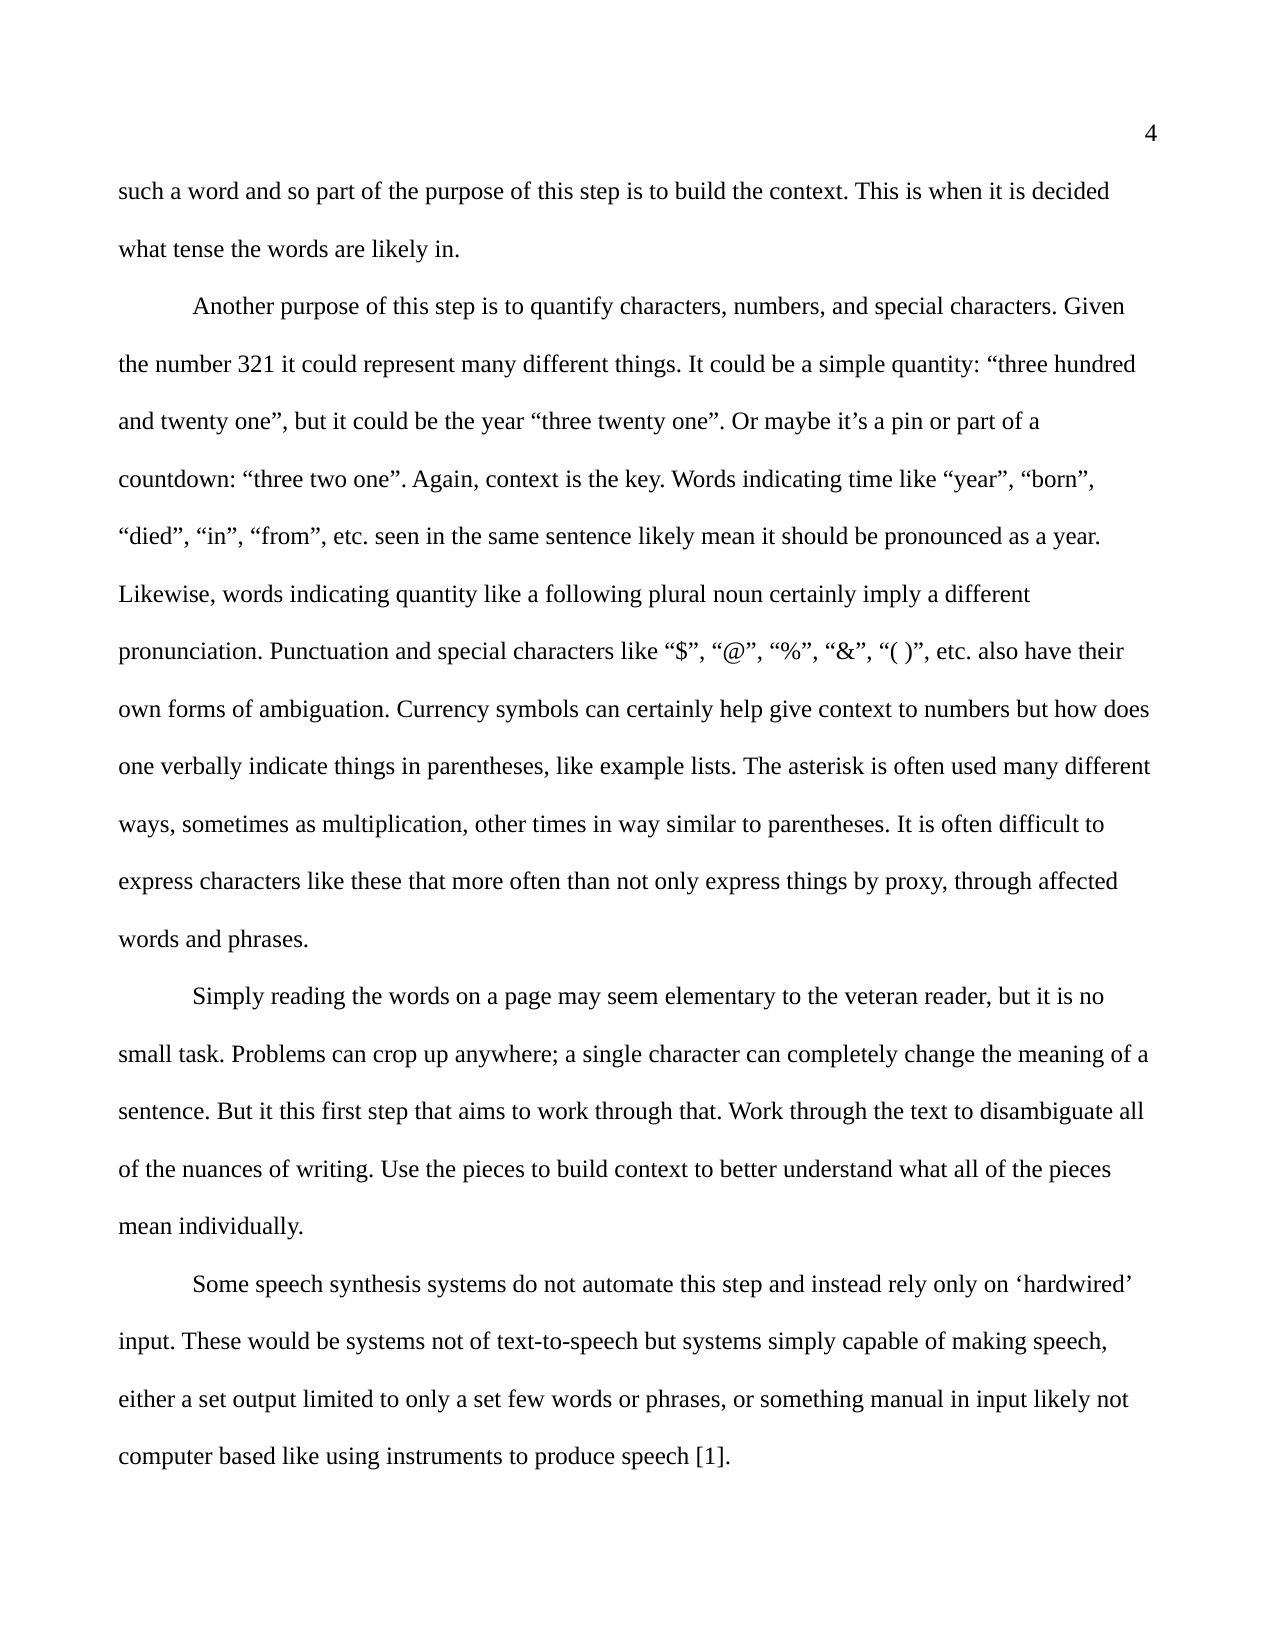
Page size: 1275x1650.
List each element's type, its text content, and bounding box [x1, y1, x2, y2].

text Some speech synthesis systems do not automate this step and instead rely only on ‘hardwired’ input. These would be systems not of text-to-speech but systems simply capable of making speech, either a set output limited to only a set few words or phrases, or something manual in input likely not computer based like using instruments to produce speech [1]. [118, 1269, 1157, 1470]
text Another purpose of this step is to quantify characters, numbers, and special characters. Given the number 321 it could represent many different things. It could be a simple quantity: “three hundred and twenty one”, but it could be the year “three twenty one”. Or maybe it’s a pin or part of a countdown: “three two one”. Again, context is the key. Words indicating time like “year”, “born”, “died”, “in”, “from”, etc. seen in the same sentence likely mean it should be pronounced as a year. Likewise, words indicating quantity like a following plural noun certainly imply a different pronunciation. Punctuation and special characters like “$”, “@”, “%”, “&”, “( )”, etc. also have their own forms of ambiguation. Currency symbols can certainly help give context to numbers but how does one verbally indicate things in parentheses, like example lists. The asterisk is often used many different ways, sometimes as multiplication, other times in way similar to parentheses. It is often difficult to express characters like these that more often than not only express things by proxy, through affected words and phrases. [118, 291, 1157, 953]
text such a word and so part of the purpose of this step is to build the context. This is when it is decided what tense the words are likely in. [118, 176, 1157, 263]
text Simply reading the words on a page may seem elementary to the veteran reader, but it is no small task. Problems can crop up anywhere; a single character can completely change the meaning of a sentence. But it this first step that aims to work through that. Work through the text to disambiguate all of the nuances of writing. Use the pieces to build context to better understand what all of the pieces mean individually. [118, 981, 1157, 1240]
